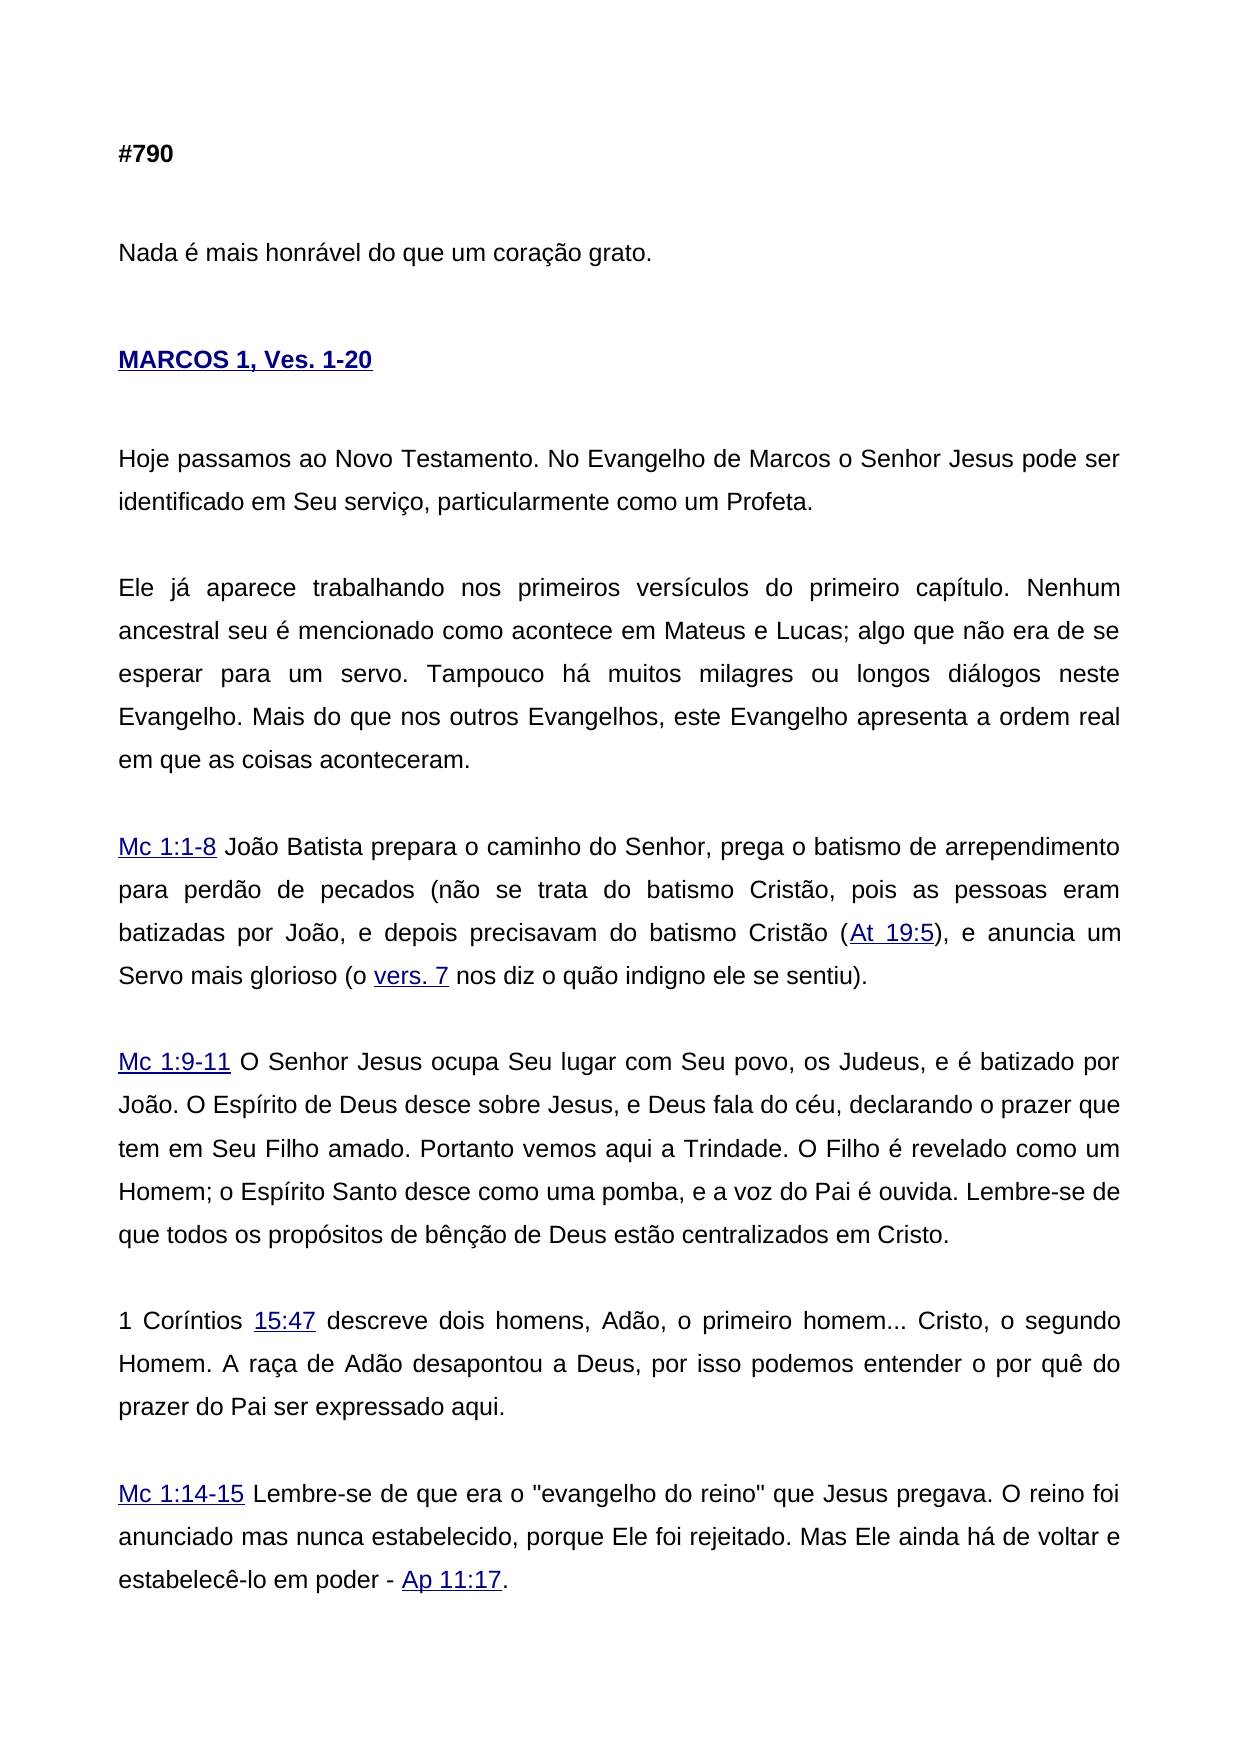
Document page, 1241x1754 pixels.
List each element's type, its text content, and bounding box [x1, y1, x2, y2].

text Ele já aparece trabalhando nos primeiros versículos do primeiro capítulo. Nenhum ancestral seu é mencionado como acontece em Mateus e Lucas; algo que não era de se esperar para um servo. Tampouco há muitos milagres ou longos diálogos neste Evangelho. Mais do que nos outros Evangelhos, este Evangelho apresenta a ordem real em que as coisas aconteceram. [118, 573, 1122, 774]
text Hoje passamos ao Novo Testamento. No Evangelho de Marcos o Senhor Jesus pode ser identificado em Seu serviço, particularmente como um Profeta. [118, 443, 1122, 515]
subtitle MARCOS 1, Ves. 1-20 [118, 345, 1122, 373]
text 1 Coríntios 15:47 descreve dois homens, Adão, o primeiro homem... Cristo, o segundo Homem. A raça de Adão desapontou a Deus, por isso podemos entender o por quê do prazer do Pai ser expressado aqui. [118, 1306, 1122, 1421]
text Mc 1:9-11 O Senhor Jesus ocupa Seu lugar com Seu povo, os Judeus, e é batizado por João. O Espírito de Deus desce sobre Jesus, e Deus fala do céu, declarando o prazer que tem em Seu Filho amado. Portanto vemos aqui a Trindade. O Filho é revelado como um Homem; o Espírito Santo desce como uma pomba, e a voz do Pai é ouvida. Lembre-se de que todos os propósitos de bênção de Deus estão centralizados em Cristo. [118, 1047, 1122, 1248]
subtitle #790 [118, 139, 1122, 168]
text Mc 1:1-8 João Batista prepara o caminho do Senhor, prega o batismo de arrependimento para perdão de pecados (não se trata do batismo Cristão, pois as pessoas eram batizadas por João, e depois precisavam do batismo Cristão (At 19:5), e anuncia um Servo mais glorioso (o vers. 7 nos diz o quão indigno ele se sentiu). [118, 832, 1122, 990]
text Mc 1:14-15 Lembre-se de que era o "evangelho do reino" que Jesus pregava. O reino foi anunciado mas nunca estabelecido, porque Ele foi rejeitado. Mas Ele ainda há de voltar e estabelecê-lo em poder - Ap 11:17. [118, 1478, 1122, 1593]
text Nada é mais honrável do que um coração grato. [118, 238, 1122, 266]
